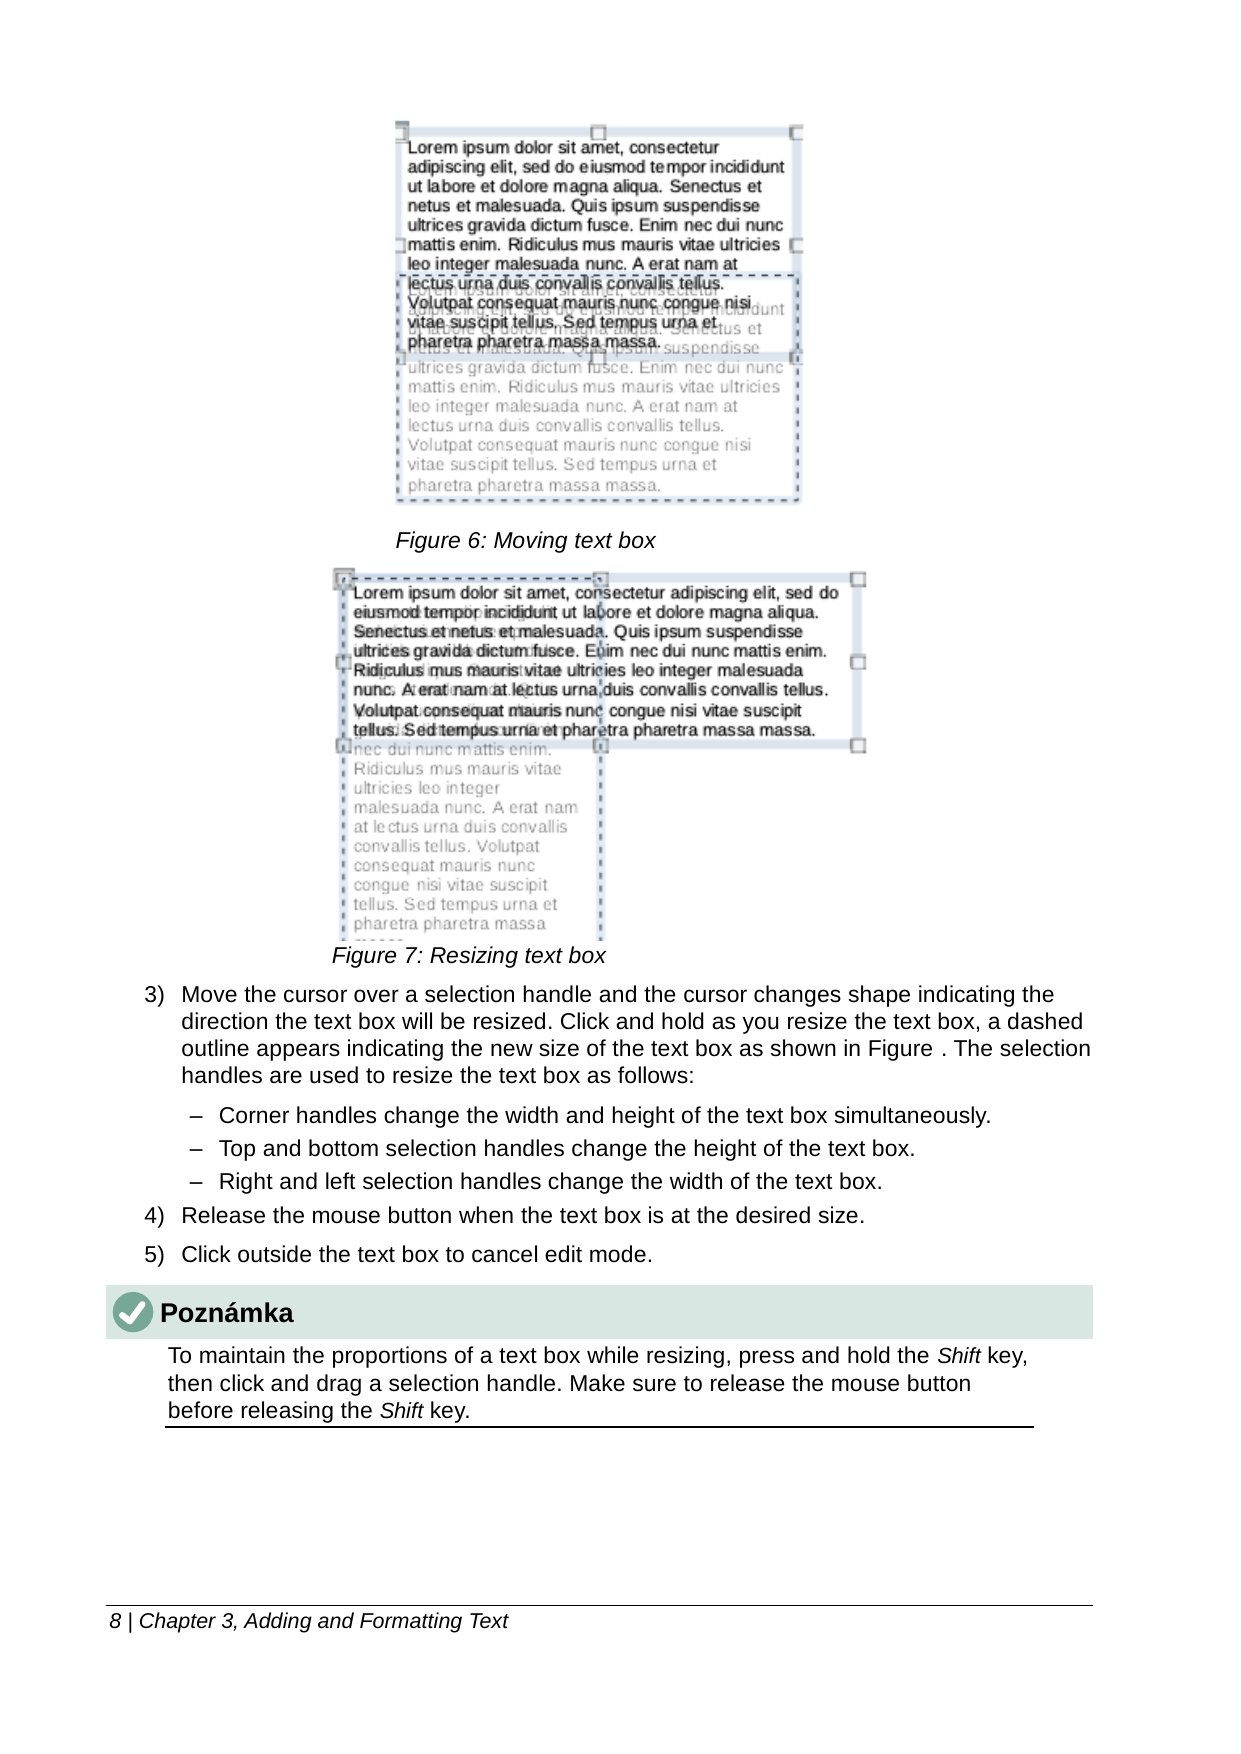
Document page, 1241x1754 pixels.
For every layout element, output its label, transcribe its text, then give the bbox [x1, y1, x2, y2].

picture [395, 118, 804, 527]
picture [331, 565, 868, 941]
text Figure 6: Moving text box [395, 527, 803, 553]
list Top and bottom selection handles change the height of the text box. [189, 1134, 1093, 1161]
text To maintain the proportions of a text box while resizing, press and hold the Shift key, then click and drag a selection handle. Make sure to release the mouse button before releasing the Shift key. [164, 1339, 1034, 1428]
list Click outside the text box to cancel edit mode. [164, 1241, 1093, 1268]
list Move the cursor over a selection handle and the cursor changes shape indicating the direction the text box will be resized. Click and hold as you resize the text box, a dashed outline appears indicating the new size of the text box as shown in Figure . The selection handles are used to resize the text box as follows: [164, 980, 1093, 1088]
list Right and left selection handles change the width of the text box. [189, 1168, 1093, 1195]
list Corner handles change the width and height of the text box simultaneously. [189, 1101, 1093, 1128]
text Figure 7: Resizing text box [332, 941, 867, 968]
list Release the mouse button when the text box is at the desired size. [164, 1201, 1093, 1228]
subtitle Poznámka [106, 1285, 1093, 1339]
